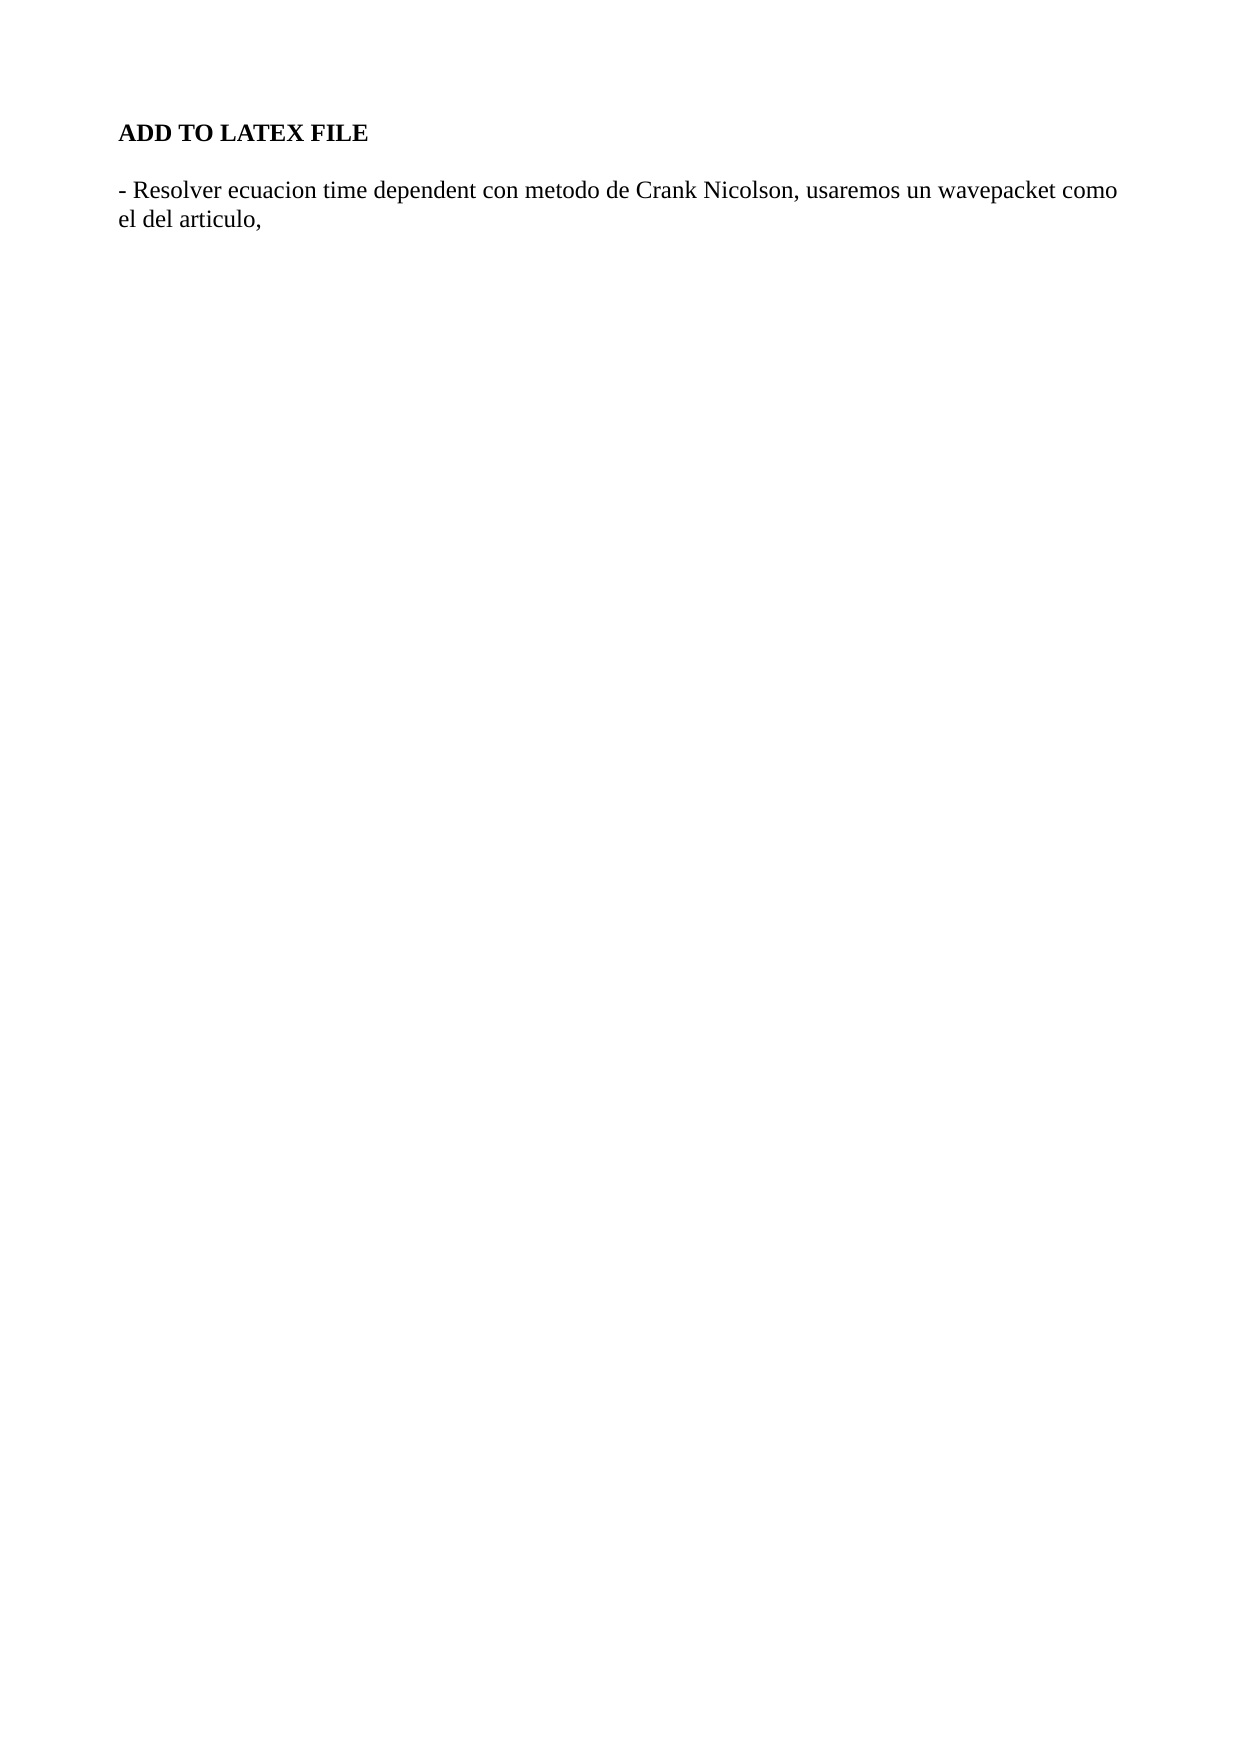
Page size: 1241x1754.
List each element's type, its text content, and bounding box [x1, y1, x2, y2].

text - Resolver ecuacion time dependent con metodo de Crank Nicolson, usaremos un wavepacket como el del articulo, [118, 176, 1122, 233]
text ADD TO LATEX FILE [118, 118, 1122, 147]
